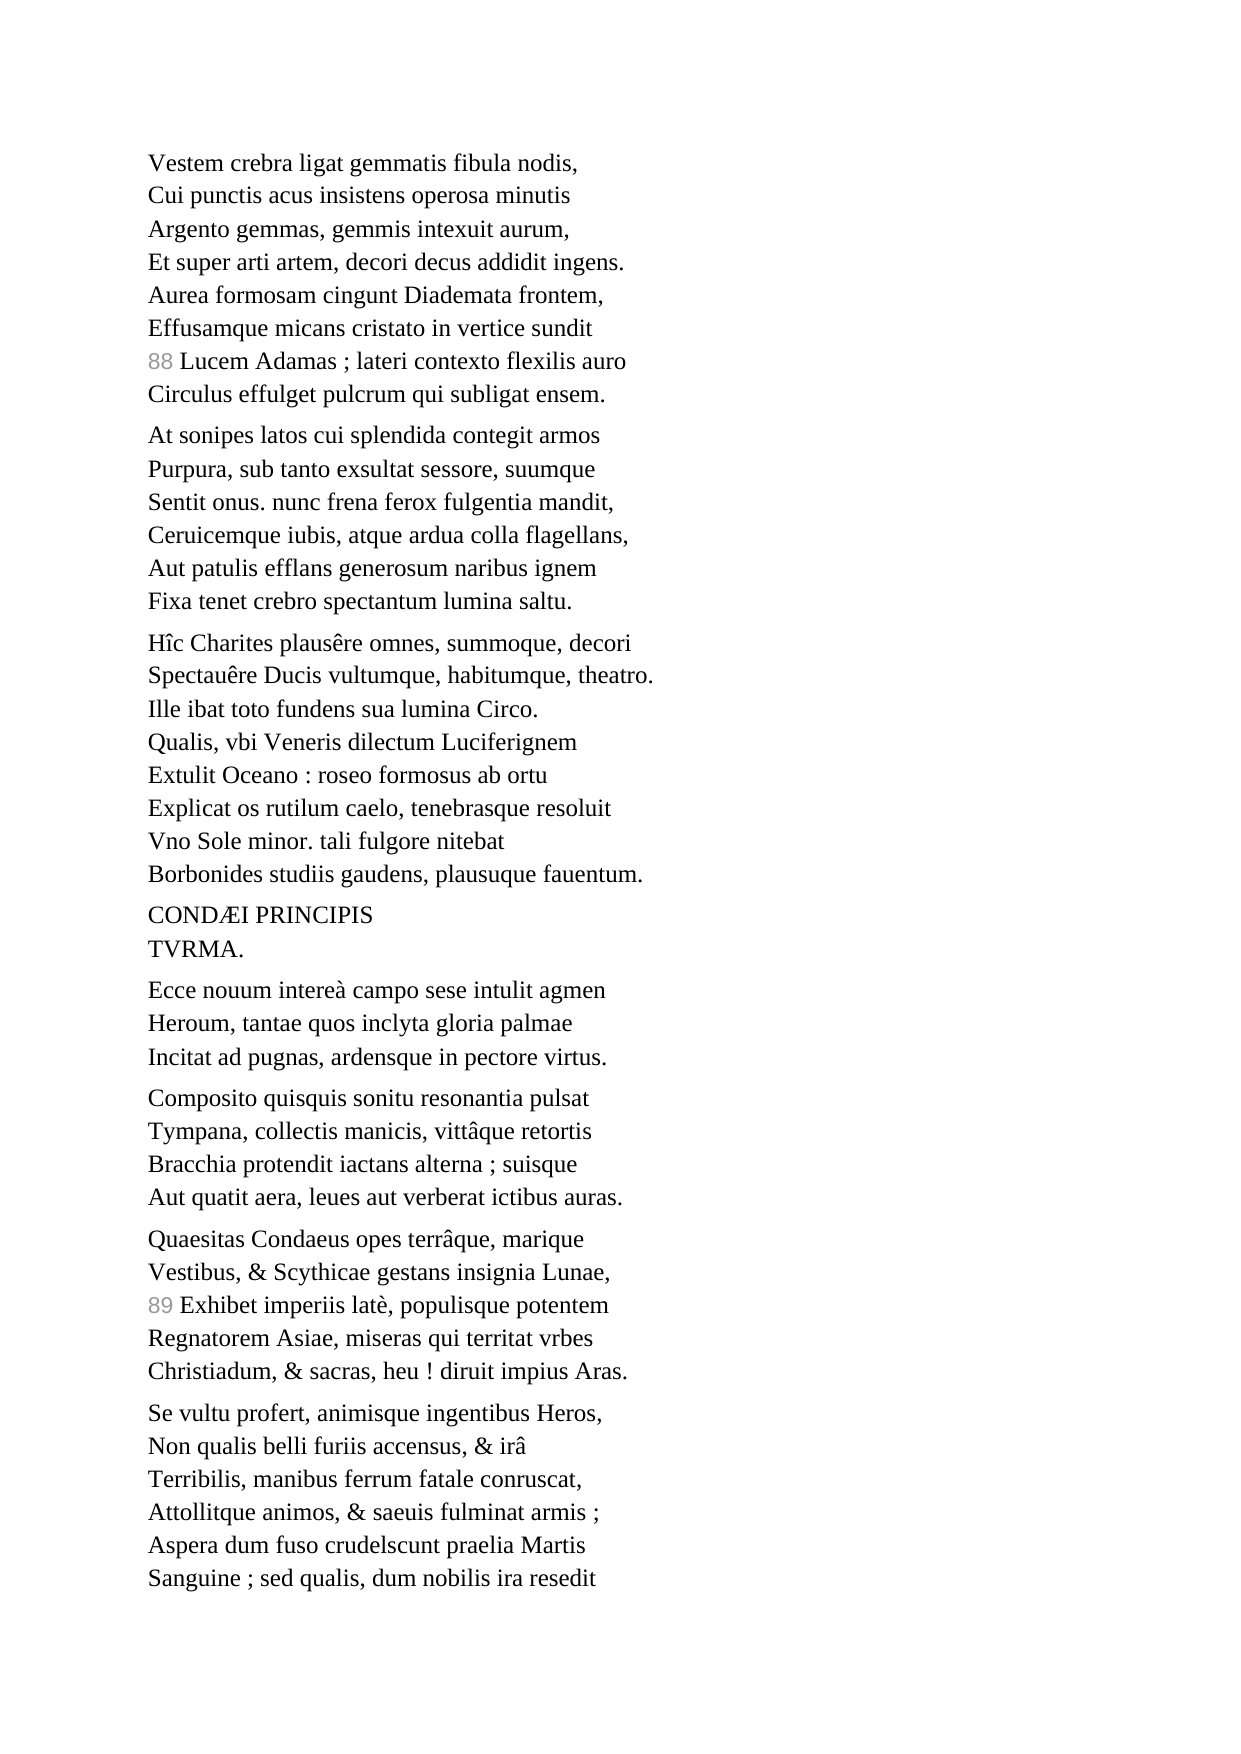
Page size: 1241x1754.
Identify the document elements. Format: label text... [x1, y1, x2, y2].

text Vestem crebra ligat gemmatis fibula nodis, Cui punctis acus insistens operosa minutis Argento gemmas, gemmis intexuit aurum, Et super arti artem, decori decus addidit ingens. Aurea formosam cingunt Diademata frontem, Effusamque micans cristato in vertice sundit 88 Lucem Adamas ; lateri contexto flexilis auro Circulus effulget pulcrum qui subligat ensem. [148, 148, 1093, 407]
text Se vultu profert, animisque ingentibus Heros, Non qualis belli furiis accensus, & irâ Terribilis, manibus ferrum fatale conruscat, Attollitque animos, & saeuis fulminat armis ; Aspera dum fuso crudelscunt praelia Martis Sanguine ; sed qualis, dum nobilis ira resedit [148, 1398, 1093, 1592]
text Quaesitas Condaeus opes terrâque, marique Vestibus, & Scythicae gestans insignia Lunae, 89 Exhibet imperiis latè, populisque potentem Regnatorem Asiae, miseras qui territat vrbes Christiadum, & sacras, heu ! diruit impius Aras. [148, 1224, 1093, 1385]
text CONDÆI PRINCIPIS TVRMA. [148, 901, 1093, 962]
text Composito quisquis sonitu resonantia pulsat Tympana, collectis manicis, vittâque retortis Bracchia protendit iactans alterna ; suisque Aut quatit aera, leues aut verberat ictibus auras. [148, 1083, 1093, 1211]
text Hîc Charites plausêre omnes, summoque, decori Spectauêre Ducis vultumque, habitumque, theatro. Ille ibat toto fundens sua lumina Circo. Qualis, vbi Veneris dilectum Luciferignem Extulit Oceano : roseo formosus ab ortu Explicat os rutilum caelo, tenebrasque resoluit Vno Sole minor. tali fulgore nitebat Borbonides studiis gaudens, plausuque fauentum. [148, 628, 1093, 887]
text At sonipes latos cui splendida contegit armos Purpura, sub tanto exsultat sessore, suumque Sentit onus. nunc frena ferox fulgentia mandit, Ceruicemque iubis, atque ardua colla flagellans, Aut patulis efflans generosum naribus ignem Fixa tenet crebro spectantum lumina saltu. [148, 421, 1093, 614]
text Ecce nouum intereà campo sese intulit agmen Heroum, tantae quos inclyta gloria palmae Incitat ad pugnas, ardensque in pectore virtus. [148, 976, 1093, 1070]
